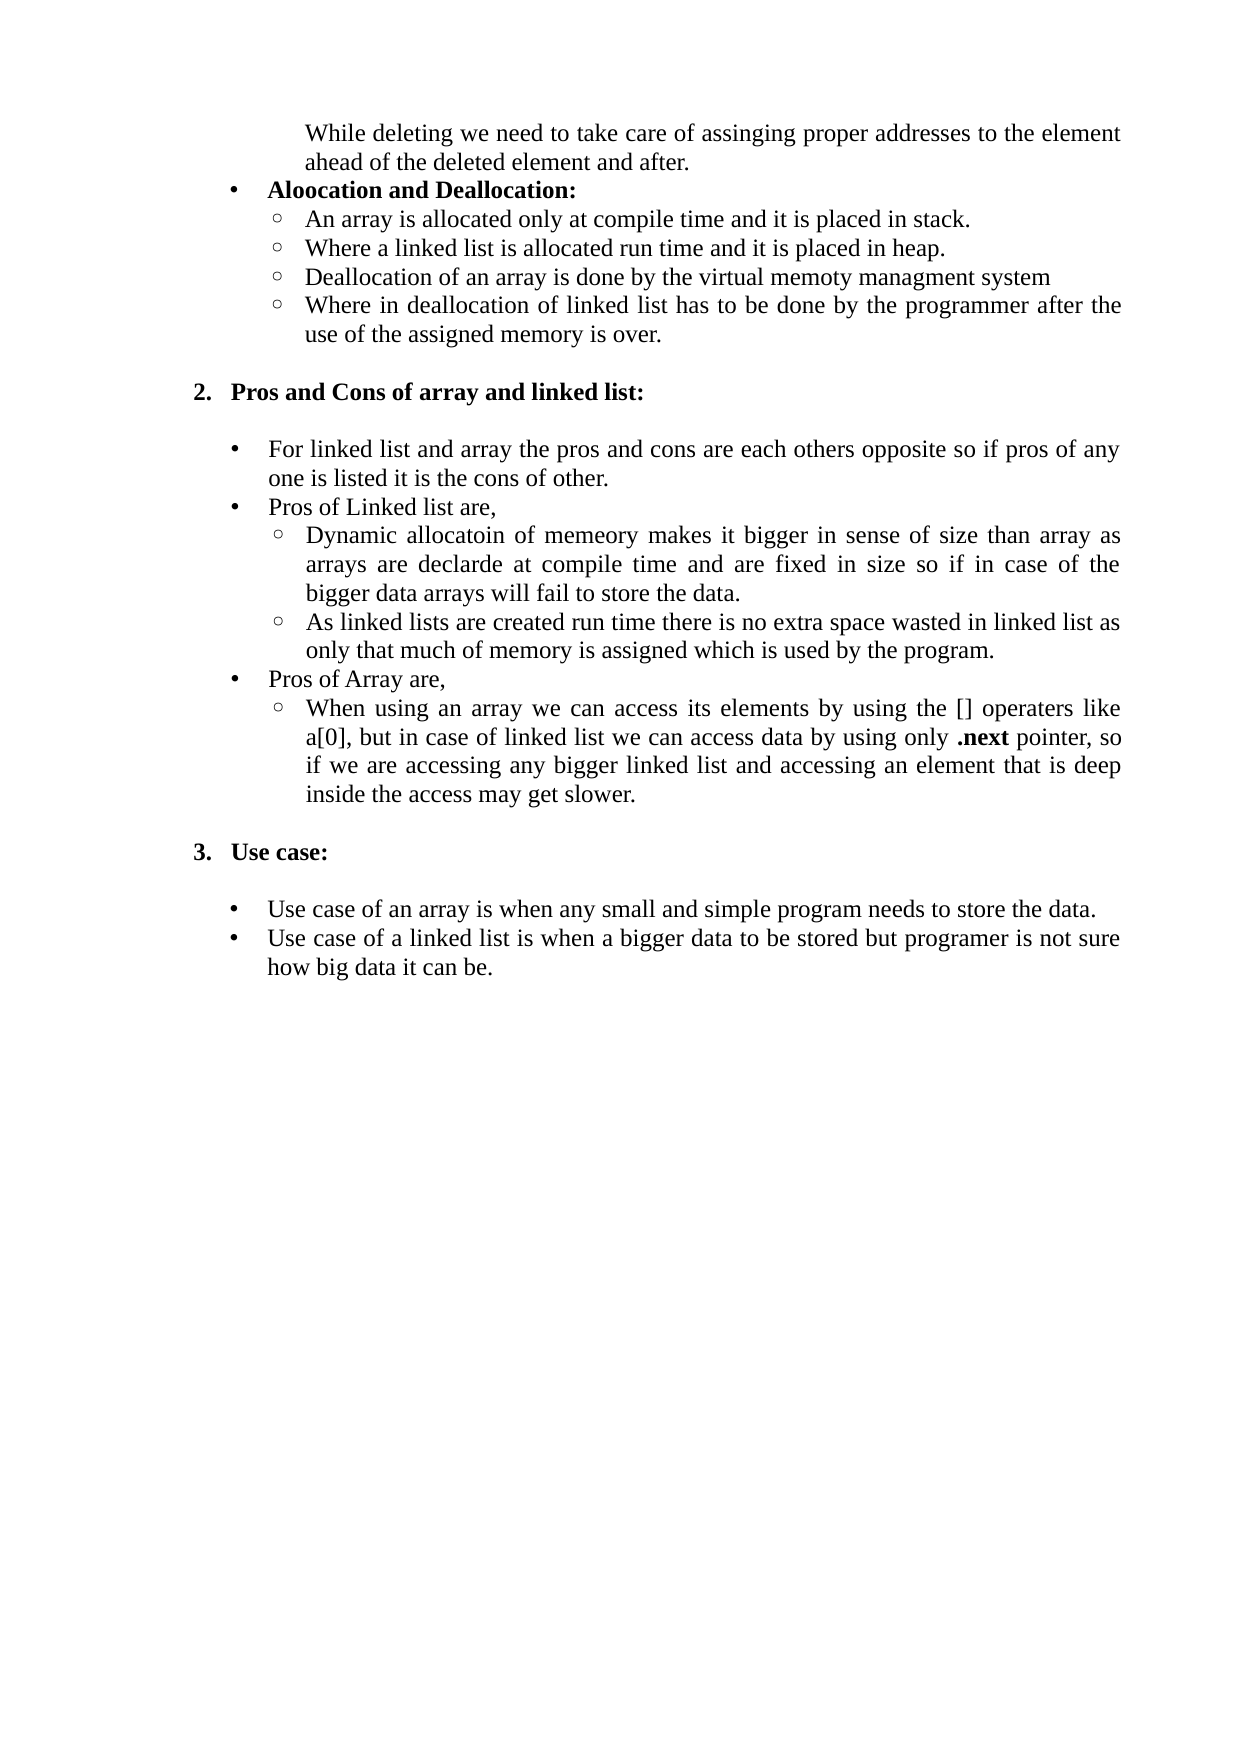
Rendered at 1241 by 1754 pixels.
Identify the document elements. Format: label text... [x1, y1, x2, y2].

list While deleting we need to take care of assinging proper addresses to the element ahead of the deleted element and after. [267, 118, 1122, 176]
list Use case: [193, 837, 1122, 866]
list Aloocation and Deallocation: [229, 176, 1122, 204]
list Dynamic allocatoin of memeory makes it bigger in sense of size than array as arrays are declarde at compile time and are fixed in size so if in case of the bigger data arrays will fail to store the data. [268, 521, 1122, 607]
list Where in deallocation of linked list has to be done by the programmer after the use of the assigned memory is over. [267, 291, 1122, 348]
list Deallocation of an array is done by the virtual memoty managment system [267, 262, 1122, 291]
list As linked lists are created run time there is no extra space wasted in linked list as only that much of memory is assigned which is used by the program. [268, 607, 1122, 664]
list Pros of Array are, [231, 664, 1122, 693]
list Pros of Linked list are, [231, 492, 1122, 521]
list An array is allocated only at compile time and it is placed in stack. [267, 204, 1122, 233]
list Use case of a linked list is when a bigger data to be stored but programer is not sure how big data it can be. [229, 923, 1122, 981]
list Pros and Cons of array and linked list: [193, 377, 1122, 406]
list Use case of an array is when any small and simple program needs to store the data. [229, 894, 1122, 923]
list Where a linked list is allocated run time and it is placed in heap. [267, 233, 1122, 262]
list For linked list and array the pros and cons are each others opposite so if pros of any one is listed it is the cons of other. [231, 434, 1122, 492]
list When using an array we can access its elements by using the [] operaters like a[0], but in case of linked list we can access data by using only .next pointer, so if we are accessing any bigger linked list and accessing an element that is deep inside the access may get slower. [268, 693, 1122, 808]
